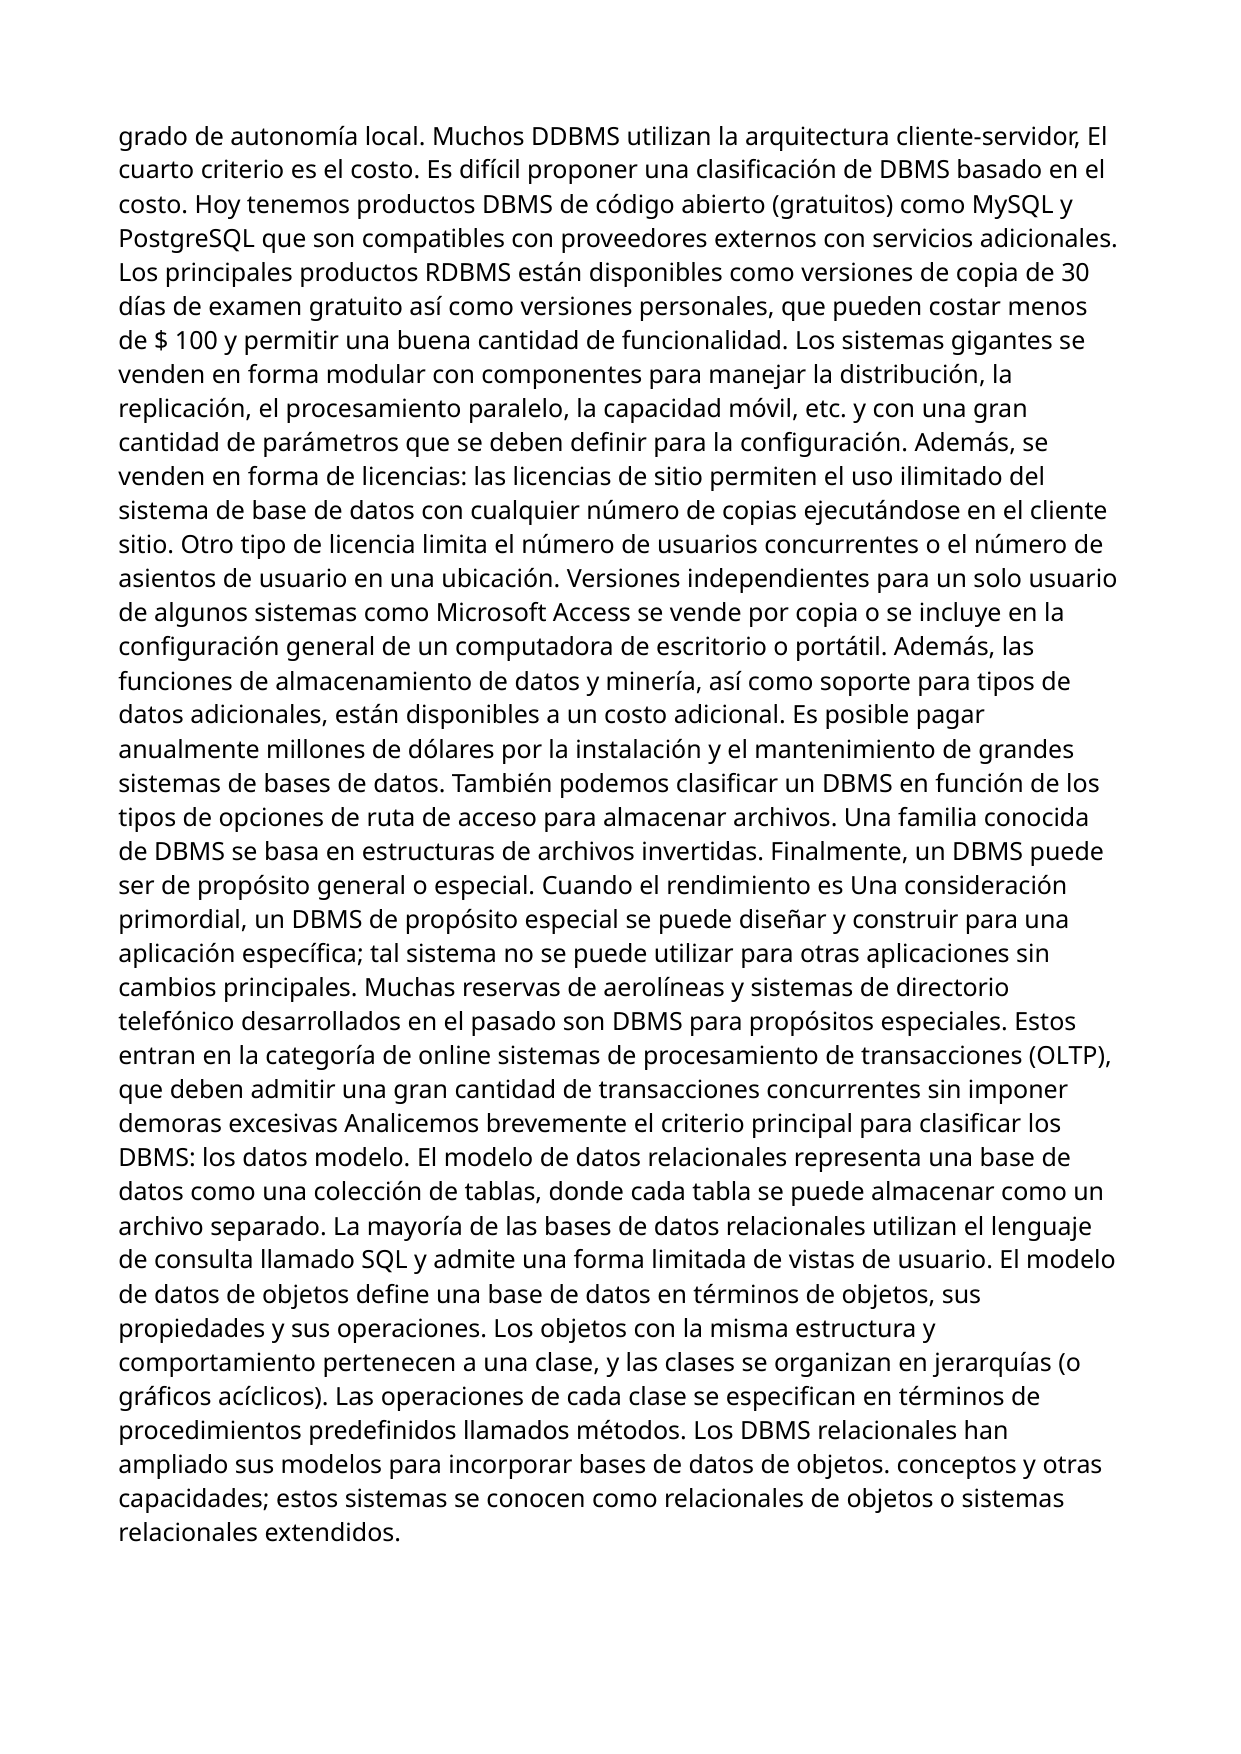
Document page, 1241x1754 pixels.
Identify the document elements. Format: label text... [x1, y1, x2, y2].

text grado de autonomía local. Muchos DDBMS utilizan la arquitectura cliente-servidor, El cuarto criterio es el costo. Es difícil proponer una clasificación de DBMS basado en el costo. Hoy tenemos productos DBMS de código abierto (gratuitos) como MySQL y PostgreSQL que son compatibles con proveedores externos con servicios adicionales. Los principales productos RDBMS están disponibles como versiones de copia de 30 días de examen gratuito así como versiones personales, que pueden costar menos de $ 100 y permitir una buena cantidad de funcionalidad. Los sistemas gigantes se venden en forma modular con componentes para manejar la distribución, la replicación, el procesamiento paralelo, la capacidad móvil, etc. y con una gran cantidad de parámetros que se deben definir para la configuración. Además, se venden en forma de licencias: las licencias de sitio permiten el uso ilimitado del sistema de base de datos con cualquier número de copias ejecutándose en el cliente sitio. Otro tipo de licencia limita el número de usuarios concurrentes o el número de asientos de usuario en una ubicación. Versiones independientes para un solo usuario de algunos sistemas como Microsoft Access se vende por copia o se incluye en la configuración general de un computadora de escritorio o portátil. Además, las funciones de almacenamiento de datos y minería, así como soporte para tipos de datos adicionales, están disponibles a un costo adicional. Es posible pagar anualmente millones de dólares por la instalación y el mantenimiento de grandes sistemas de bases de datos. También podemos clasificar un DBMS en función de los tipos de opciones de ruta de acceso para almacenar archivos. Una familia conocida de DBMS se basa en estructuras de archivos invertidas. Finalmente, un DBMS puede ser de propósito general o especial. Cuando el rendimiento es Una consideración primordial, un DBMS de propósito especial se puede diseñar y construir para una aplicación específica; tal sistema no se puede utilizar para otras aplicaciones sin cambios principales. Muchas reservas de aerolíneas y sistemas de directorio telefónico desarrollados en el pasado son DBMS para propósitos especiales. Estos entran en la categoría de online sistemas de procesamiento de transacciones (OLTP), que deben admitir una gran cantidad de transacciones concurrentes sin imponer demoras excesivas Analicemos brevemente el criterio principal para clasificar los DBMS: los datos modelo. El modelo de datos relacionales representa una base de datos como una colección de tablas, donde cada tabla se puede almacenar como un archivo separado. La mayoría de las bases de datos relacionales utilizan el lenguaje de consulta llamado SQL y admite una forma limitada de vistas de usuario. El modelo de datos de objetos define una base de datos en términos de objetos, sus propiedades y sus operaciones. Los objetos con la misma estructura y comportamiento pertenecen a una clase, y las clases se organizan en jerarquías (o gráficos acíclicos). Las operaciones de cada clase se especifican en términos de procedimientos predefinidos llamados métodos. Los DBMS relacionales han ampliado sus modelos para incorporar bases de datos de objetos. conceptos y otras capacidades; estos sistemas se conocen como relacionales de objetos o sistemas relacionales extendidos. [118, 118, 1122, 1549]
